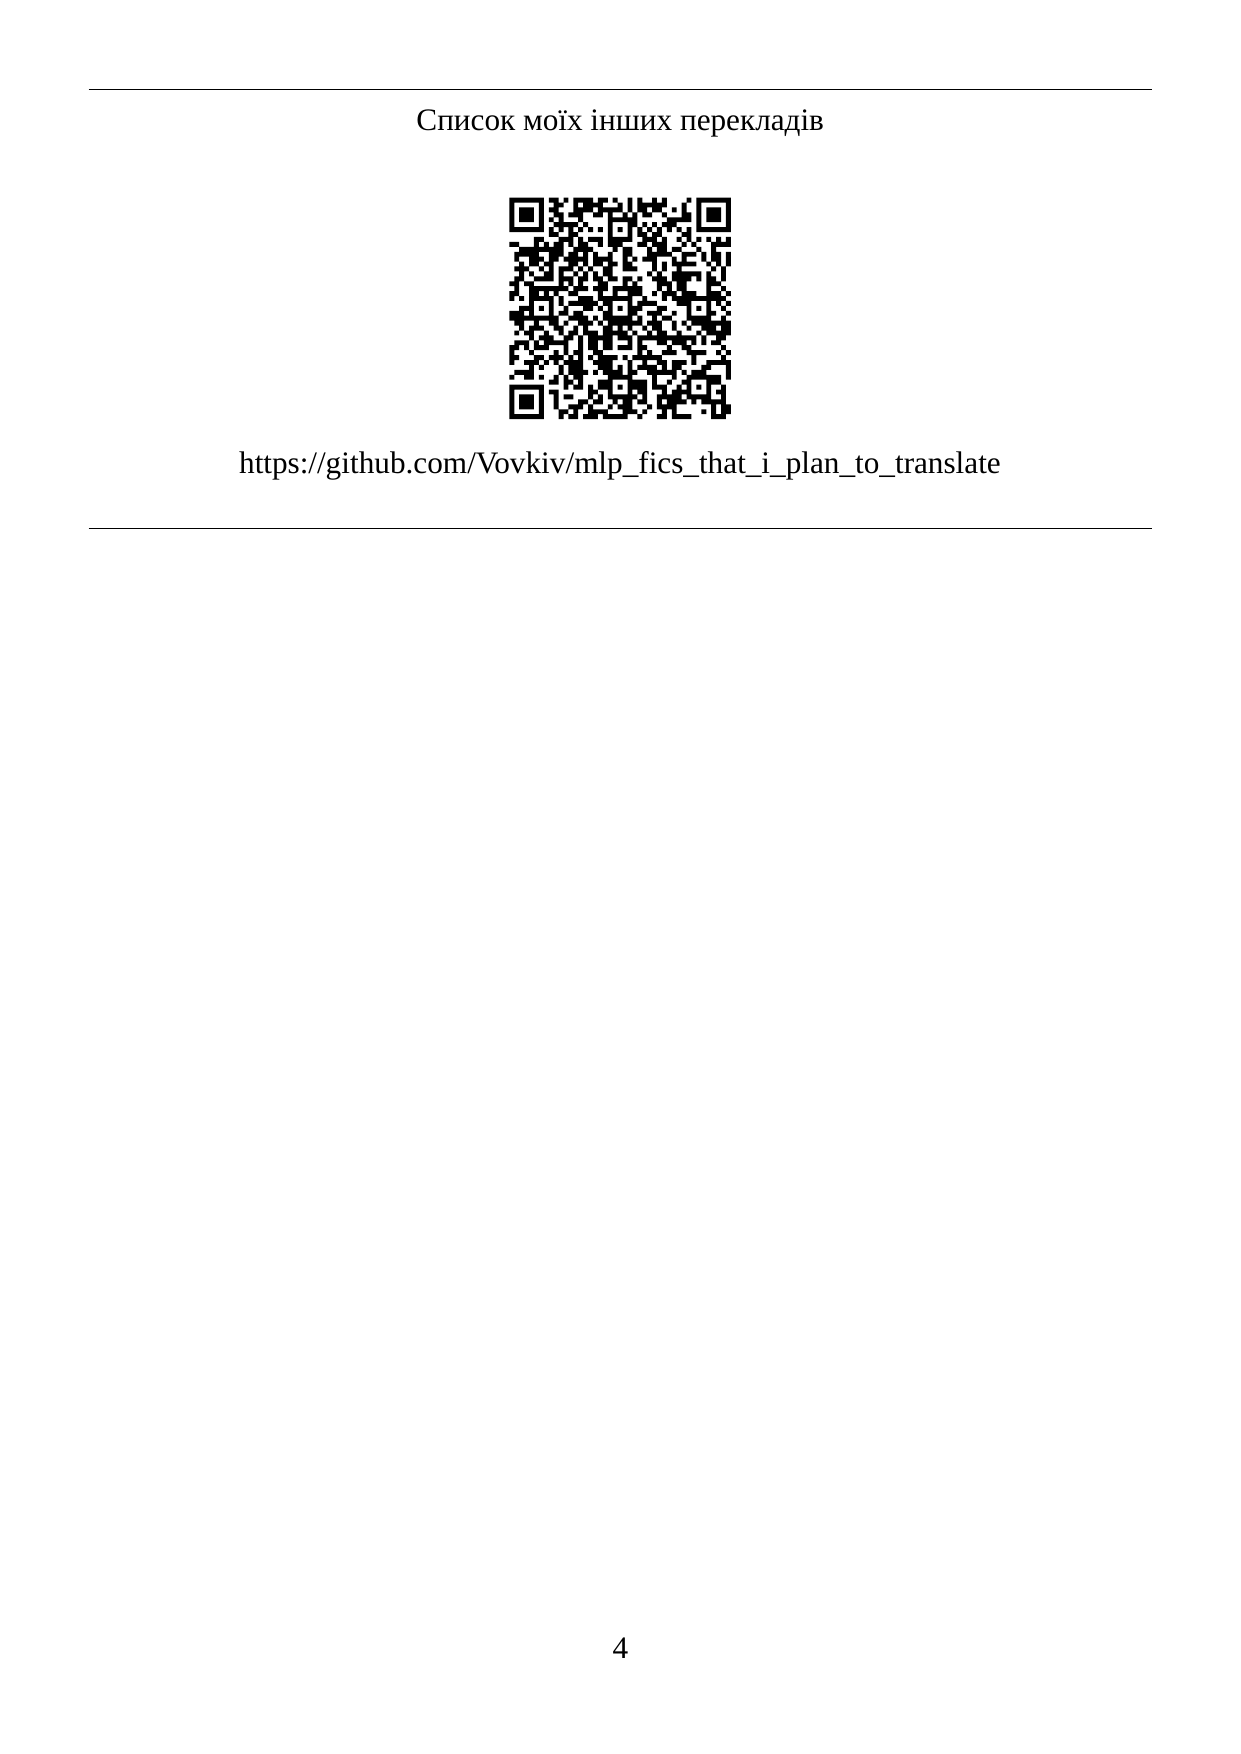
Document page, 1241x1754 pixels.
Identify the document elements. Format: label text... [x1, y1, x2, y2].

table_cell https://github.com/Vovkiv/mlp_fics_that_i_plan_to_translate [89, 433, 1152, 528]
table_cell [89, 184, 1152, 432]
table_cell Список моїх інших перекладів [89, 90, 1152, 184]
